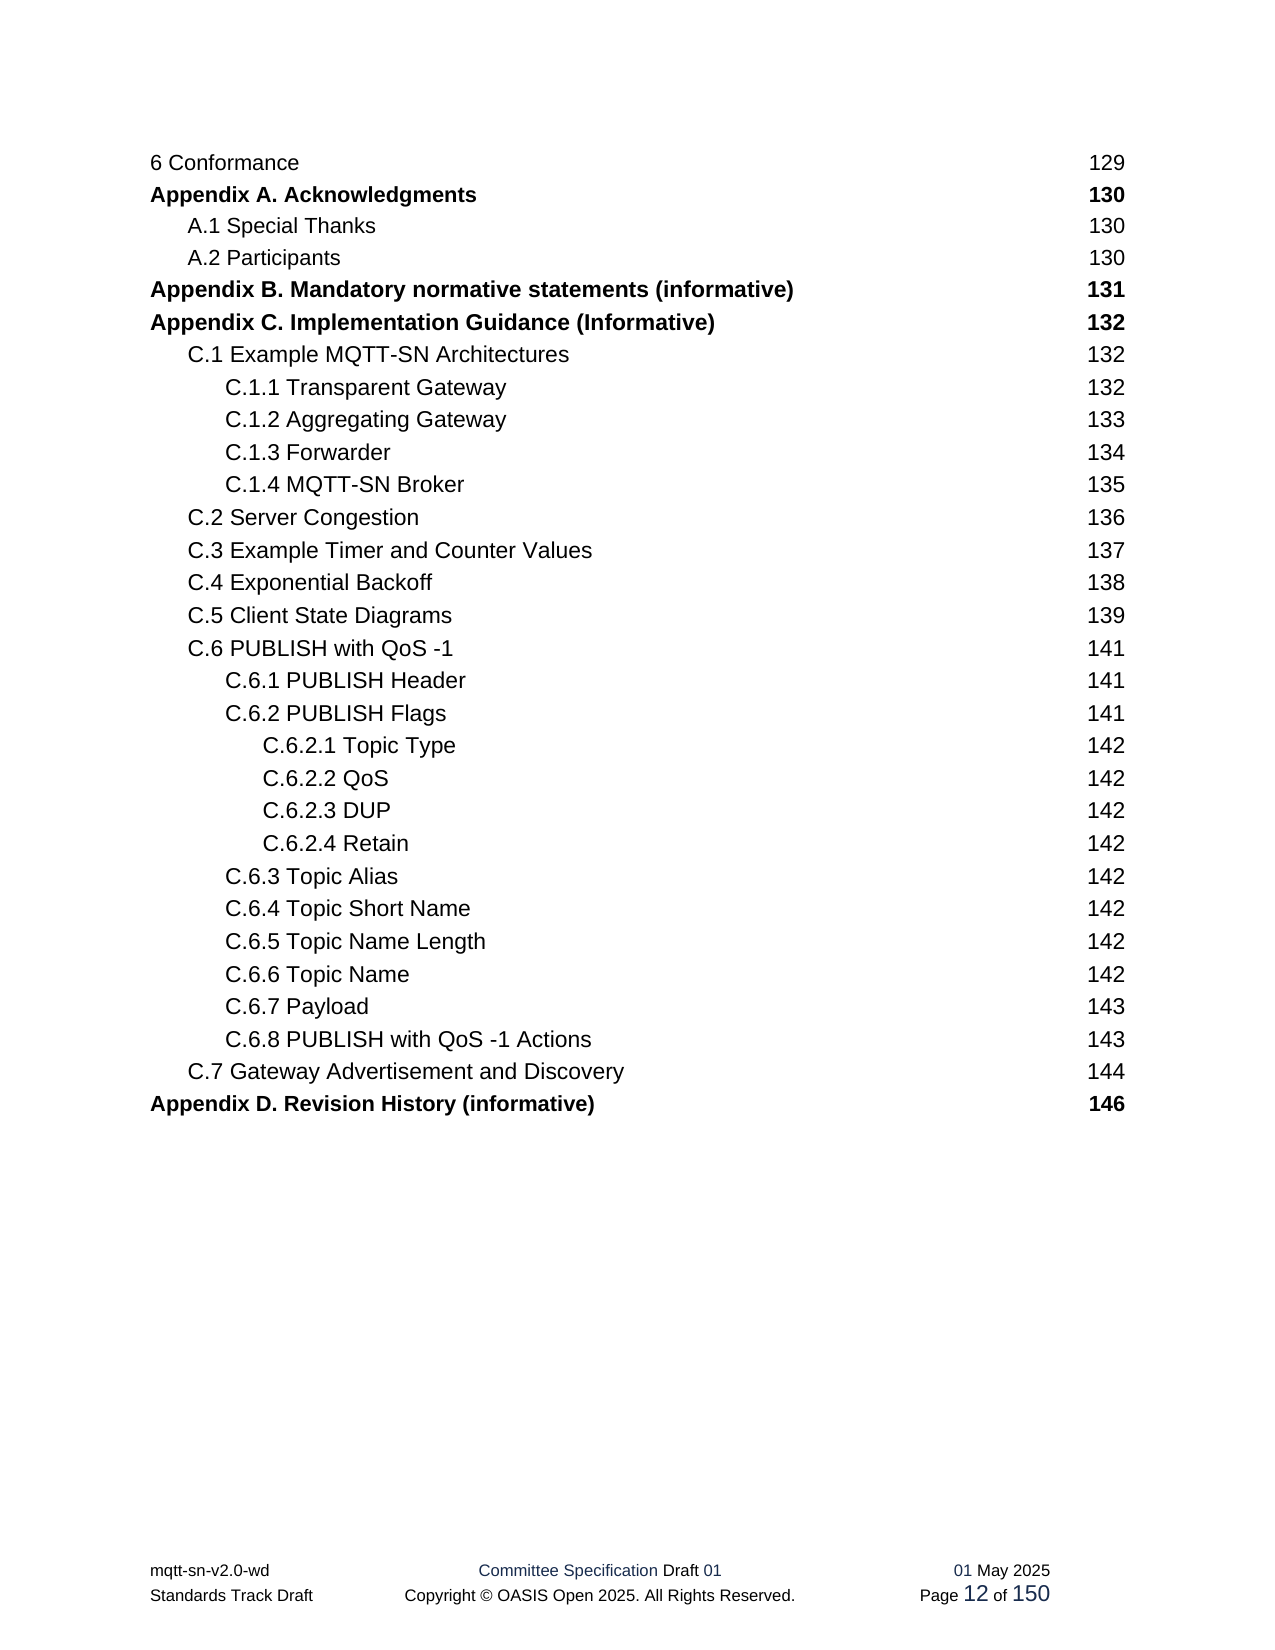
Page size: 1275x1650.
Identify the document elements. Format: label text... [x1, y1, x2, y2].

text C.3 Example Timer and Counter Values 137 [187, 537, 1125, 563]
text C.6.3 Topic Alias 142 [225, 863, 1125, 889]
text C.6.2.2 QoS 142 [262, 765, 1125, 791]
text C.6.2.1 Topic Type 142 [262, 732, 1125, 759]
text C.1.2 Aggregating Gateway 133 [225, 406, 1125, 433]
text C.4 Exponential Backoff 138 [187, 569, 1125, 596]
text C.6.2.4 Retain 142 [262, 830, 1125, 856]
text C.1.4 MQTT-SN Broker 135 [225, 471, 1125, 498]
text C.6.7 Payload 143 [225, 993, 1125, 1019]
text C.6.5 Topic Name Length 142 [225, 928, 1125, 954]
text C.6.2.3 DUP 142 [262, 797, 1125, 824]
text C.1.1 Transparent Gateway 132 [225, 374, 1125, 400]
text C.1.3 Forwarder 134 [225, 439, 1125, 465]
text 6 Conformance 129 [150, 150, 1125, 175]
text Appendix A. Acknowledgments 130 [150, 181, 1125, 207]
text C.2 Server Congestion 136 [187, 504, 1125, 530]
text C.6.1 PUBLISH Header 141 [225, 667, 1125, 693]
text C.6.4 Topic Short Name 142 [225, 895, 1125, 922]
text Appendix B. Mandatory normative statements (informative) 131 [150, 276, 1125, 302]
text C.1 Example MQTT-SN Architectures 132 [187, 341, 1125, 367]
text C.6 PUBLISH with QoS -1 141 [187, 634, 1125, 661]
text C.6.6 Topic Name 142 [225, 961, 1125, 987]
text A.2 Participants 130 [187, 244, 1125, 269]
text C.5 Client State Diagrams 139 [187, 602, 1125, 628]
text Appendix D. Revision History (informative) 146 [150, 1091, 1125, 1116]
text A.1 Special Thanks 130 [187, 213, 1125, 238]
text C.6.2 PUBLISH Flags 141 [225, 700, 1125, 726]
text C.6.8 PUBLISH with QoS -1 Actions 143 [225, 1026, 1125, 1052]
text Appendix C. Implementation Guidance (Informative) 132 [150, 308, 1125, 335]
text C.7 Gateway Advertisement and Discovery 144 [187, 1058, 1125, 1085]
